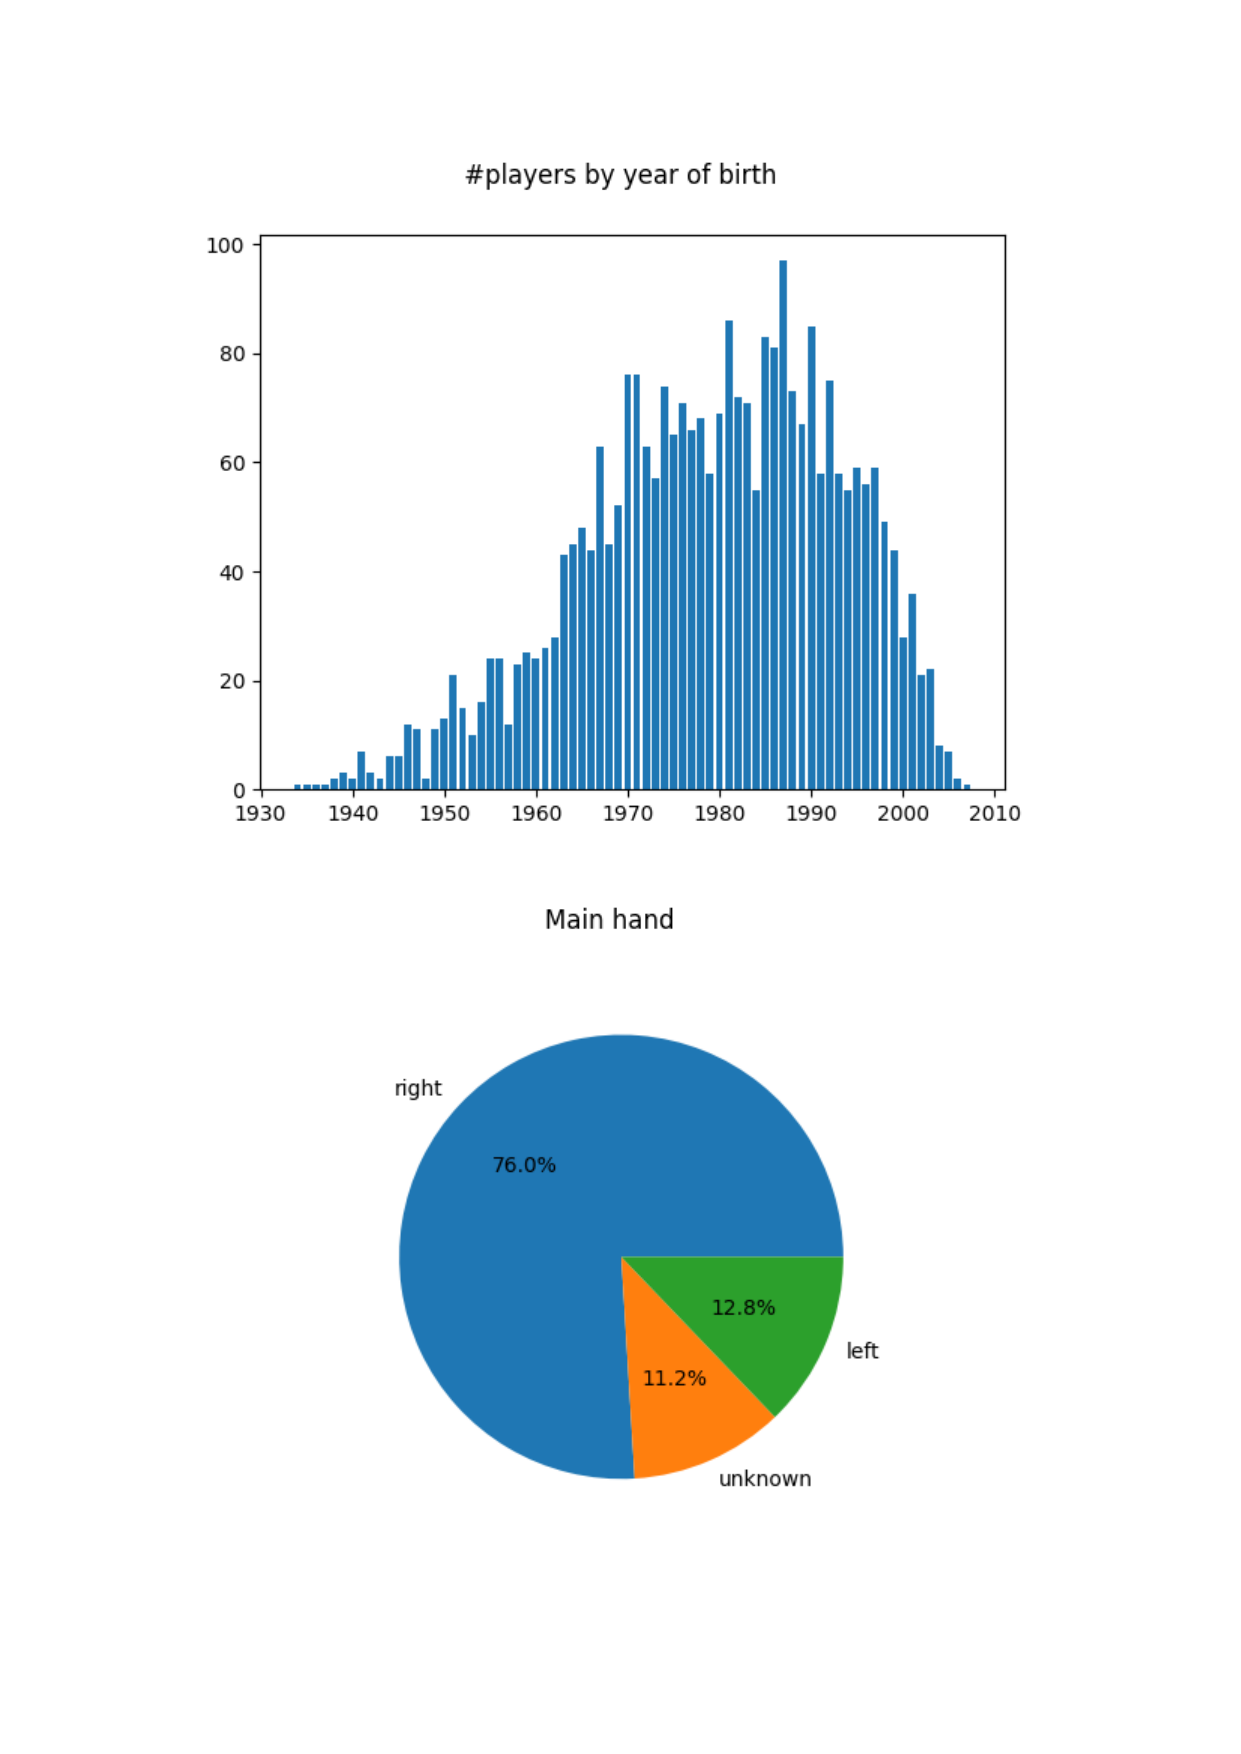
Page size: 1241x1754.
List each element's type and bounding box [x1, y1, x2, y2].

picture [129, 894, 1090, 1614]
picture [140, 148, 1100, 869]
